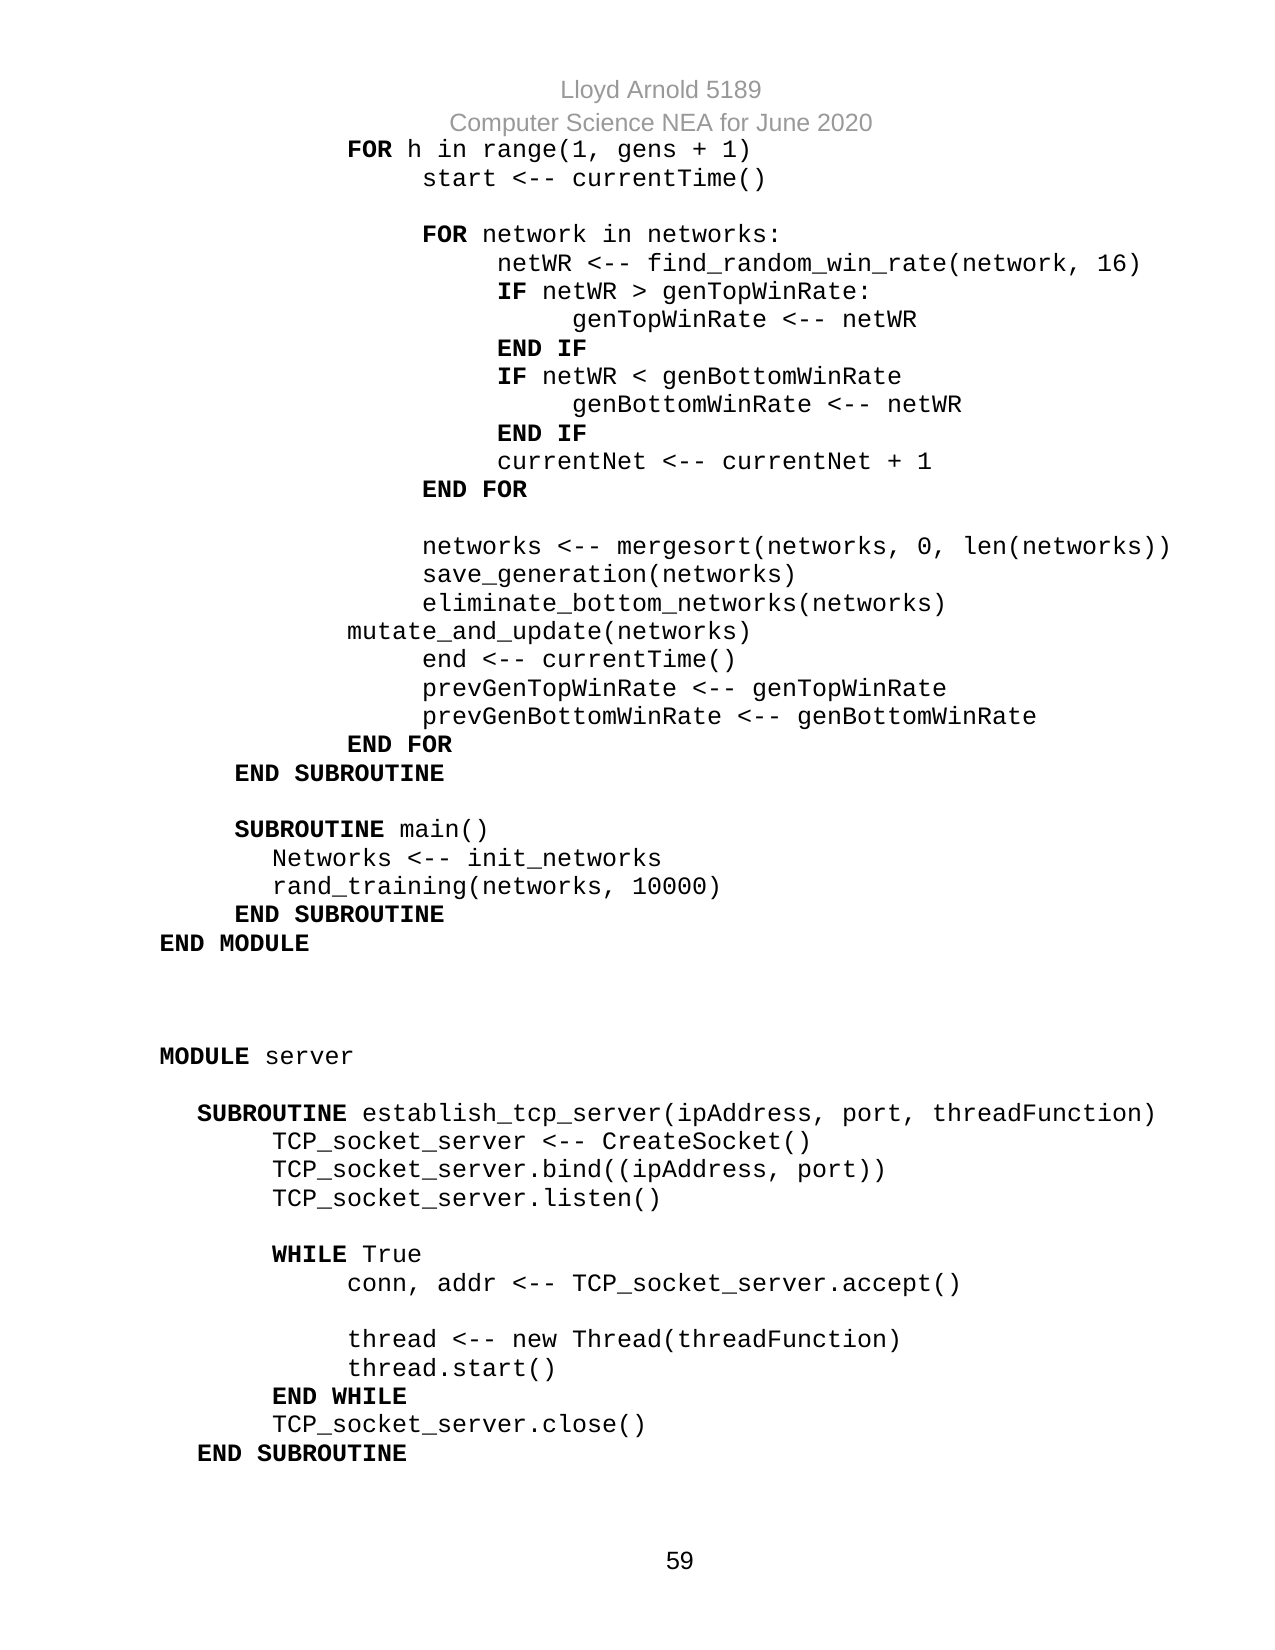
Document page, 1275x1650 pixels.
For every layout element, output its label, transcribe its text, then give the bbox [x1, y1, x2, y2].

text thread.start() [122, 1355, 1200, 1383]
text Networks <-- init_networks [122, 845, 1200, 873]
text start <-- currentTime() [122, 165, 1200, 193]
text conn, addr <-- TCP_socket_server.accept() [122, 1270, 1200, 1298]
text IF netWR > genTopWinRate: [122, 278, 1200, 307]
text TCP_socket_server <-- CreateSocket() [122, 1128, 1200, 1157]
text thread <-- new Thread(threadFunction) [122, 1327, 1200, 1355]
text END FOR [122, 732, 1200, 760]
text TCP_socket_server.close() [122, 1412, 1200, 1440]
text END WHILE [122, 1383, 1200, 1412]
text currentNet <-- currentNet + 1 [122, 448, 1200, 477]
text save_generation(networks) [122, 562, 1200, 590]
text netWR <-- find_random_win_rate(network, 16) [497, 250, 1200, 278]
text SUBROUTINE establish_tcp_server(ipAddress, port, threadFunction) [197, 1100, 1200, 1128]
text END IF [122, 420, 1200, 448]
text TCP_socket_server.listen() [122, 1185, 1200, 1213]
text FOR network in networks: [122, 222, 1200, 250]
text genBottomWinRate <-- netWR [122, 392, 1200, 420]
text TCP_socket_server.bind((ipAddress, port)) [122, 1157, 1200, 1185]
text END FOR [122, 477, 1200, 505]
text IF netWR < genBottomWinRate [497, 363, 1200, 392]
text MODULE server [122, 1043, 1200, 1072]
text WHILE True [122, 1242, 1200, 1270]
text networks <-- mergesort(networks, 0, len(networks)) [422, 533, 1200, 562]
text prevGenBottomWinRate <-- genBottomWinRate [122, 703, 1200, 732]
text END SUBROUTINE [197, 760, 1200, 788]
text SUBROUTINE main() [197, 817, 1200, 845]
text rand_training(networks, 10000) [122, 873, 1200, 902]
text END MODULE [122, 930, 1200, 958]
text END SUBROUTINE [122, 1440, 1200, 1468]
text end <-- currentTime() [122, 647, 1200, 675]
text genTopWinRate <-- netWR [122, 307, 1200, 335]
text END IF [122, 335, 1200, 363]
text prevGenTopWinRate <-- genTopWinRate [422, 675, 1200, 703]
text END SUBROUTINE [197, 902, 1200, 930]
text FOR h in range(1, gens + 1) [122, 137, 1200, 165]
text eliminate_bottom_networks(networks) mutate_and_update(networks) [122, 590, 1200, 647]
